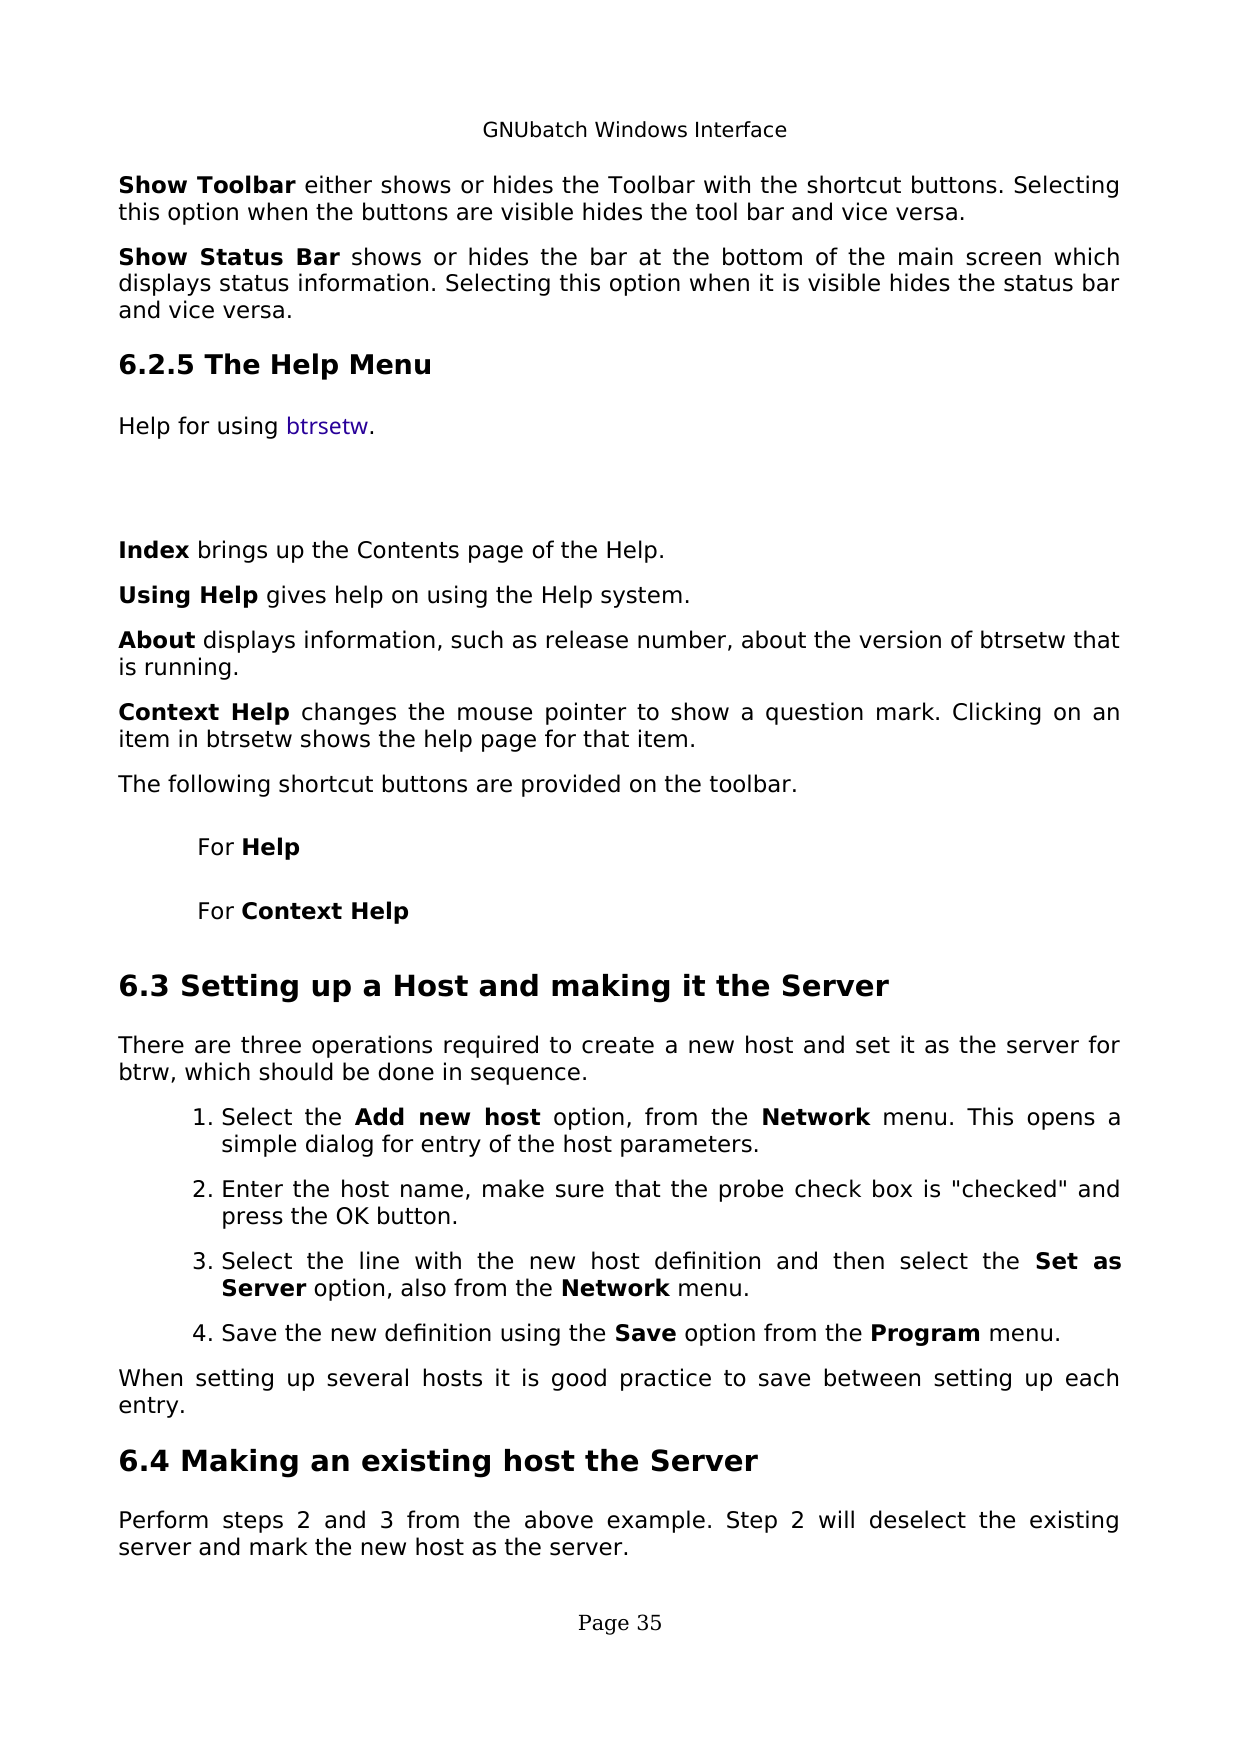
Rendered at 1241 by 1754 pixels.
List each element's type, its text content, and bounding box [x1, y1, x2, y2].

text Index brings up the Contents page of the Help. [118, 537, 1122, 564]
list Select the line with the new host definition and then select the Set as Server option, also from the Network menu. [192, 1248, 1122, 1302]
list Enter the host name, make sure that the probe check box is "checked" and press the OK button. [192, 1176, 1122, 1230]
text Perform steps 2 and 3 from the above example. Step 2 will deselect the existing server and mark the new host as the server. [118, 1507, 1122, 1561]
table_header For Help [194, 816, 428, 880]
subtitle Making an existing host the Server [118, 1444, 1122, 1478]
text Show Status Bar shows or hides the bar at the bottom of the main screen which displays status information. Selecting this option when it is visible hides the status bar and vice versa. [118, 244, 1122, 324]
subtitle Setting up a Host and making it the Server [118, 969, 1122, 1003]
text Context Help changes the mouse pointer to show a question mark. Clicking on an item in btrsetw shows the help page for that item. [118, 699, 1122, 753]
text There are three operations required to create a new host and set it as the server for btrw, which should be done in sequence. [118, 1032, 1122, 1086]
text Using Help gives help on using the Help system. [118, 582, 1122, 609]
table_cell [118, 880, 194, 944]
text Help for using btrsetw. [118, 410, 1122, 441]
text When setting up several hosts it is good practice to save between setting up each entry. [118, 1365, 1122, 1419]
list Save the new definition using the Save option from the Program menu. [192, 1320, 1122, 1347]
list Select the Add new host option, from the Network menu. This opens a simple dialog for entry of the host parameters. [192, 1104, 1122, 1158]
text About displays information, such as release number, about the version of btrsetw that is running. [118, 627, 1122, 681]
subtitle The Help Menu [118, 349, 1122, 380]
text Show Toolbar either shows or hides the Toolbar with the shortcut buttons. Selecting this option when the buttons are visible hides the tool bar and vice versa. [118, 172, 1122, 225]
text The following shortcut buttons are provided on the toolbar. [118, 771, 1122, 798]
table_header [118, 816, 194, 880]
table_cell For Context Help [194, 880, 428, 944]
